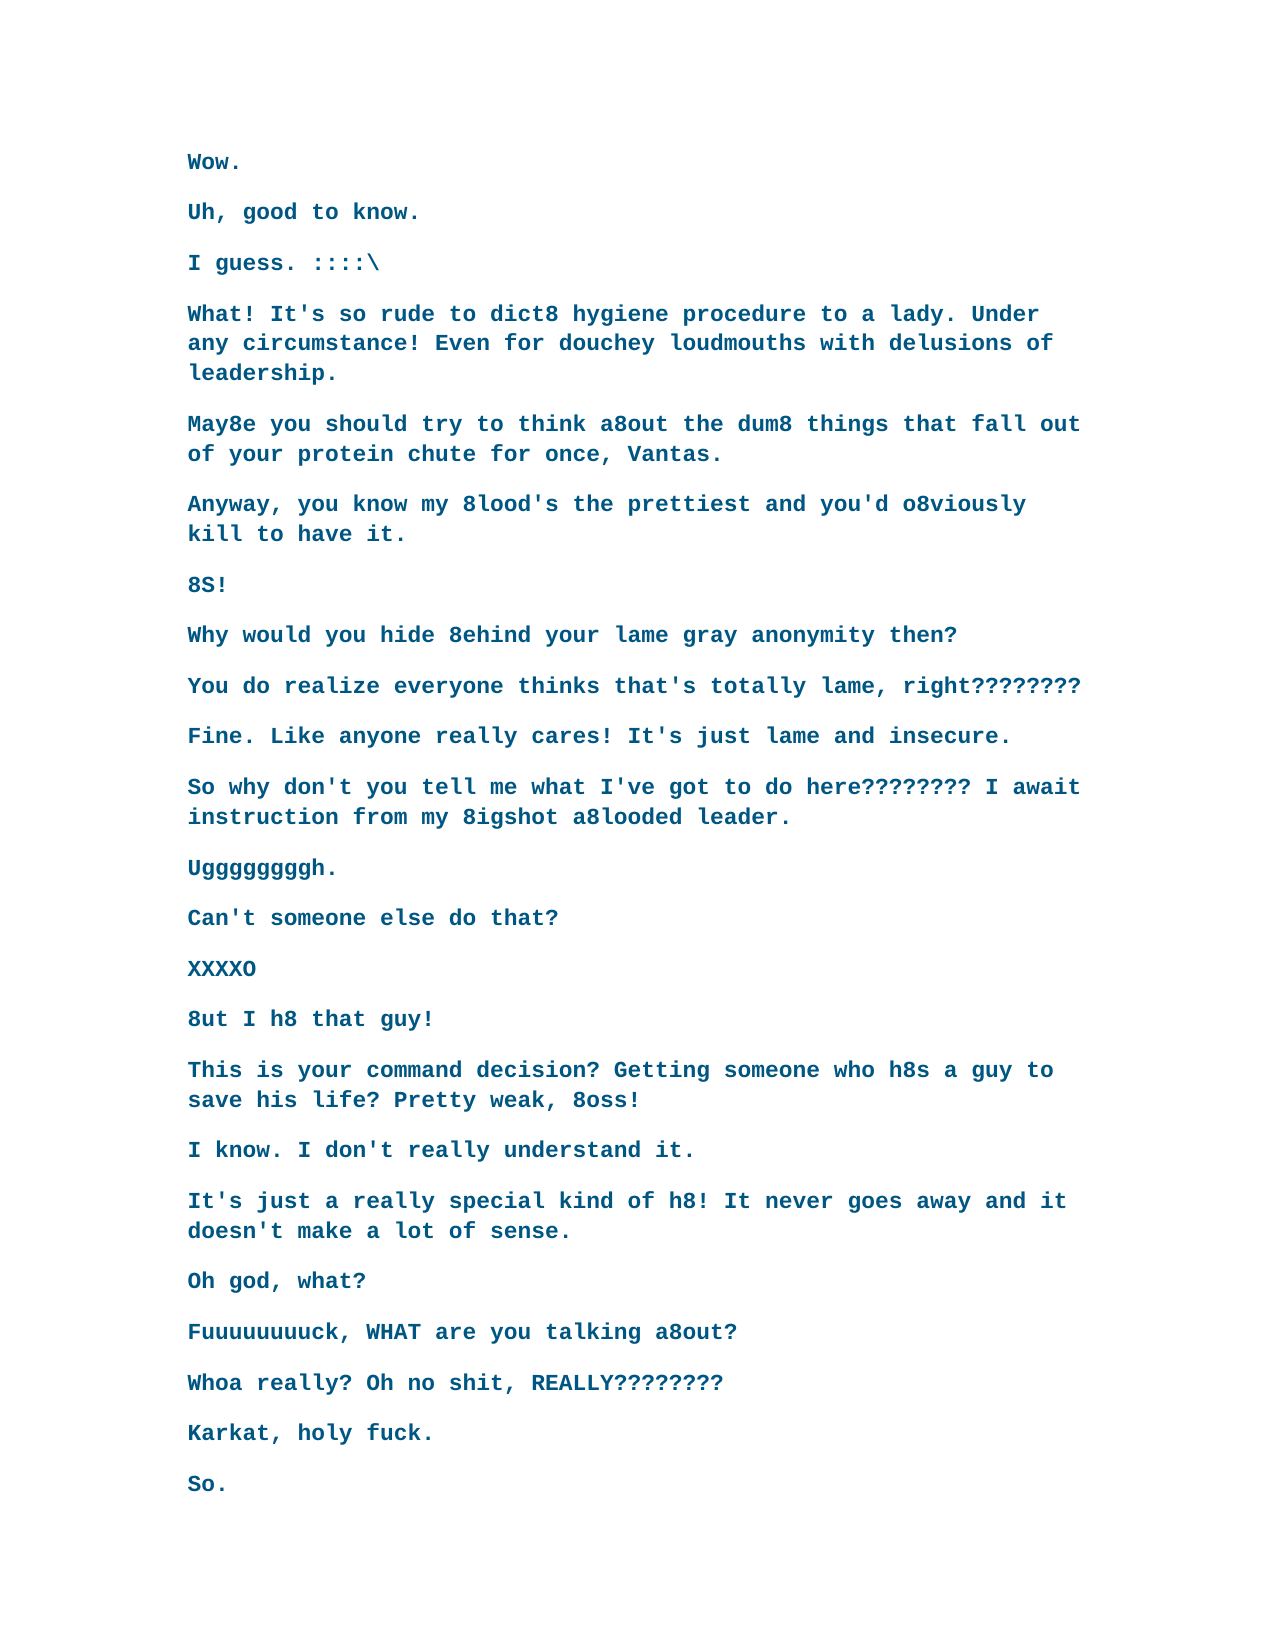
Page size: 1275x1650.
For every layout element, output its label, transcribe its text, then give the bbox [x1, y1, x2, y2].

text Why would you hide 8ehind your lame gray anonymity then? [187, 623, 1087, 649]
text I guess. ::::\ [187, 251, 1087, 277]
text Whoa really? Oh no shit, REALLY???????? [187, 1371, 1087, 1397]
text Oh god, what? [187, 1270, 1087, 1296]
text 8ut I h8 that guy! [187, 1008, 1087, 1034]
text 8S! [187, 573, 1087, 599]
text This is your command decision? Getting someone who h8s a guy to save his life? Pretty weak, 8oss! [187, 1058, 1087, 1114]
text May8e you should try to think a8out the dum8 things that fall out of your protein chute for once, Vantas. [187, 412, 1087, 468]
text I know. I don't really understand it. [187, 1139, 1087, 1165]
text Wow. [187, 150, 1087, 176]
text Uh, good to know. [187, 201, 1087, 227]
text Uggggggggh. [187, 856, 1087, 882]
text So why don't you tell me what I've got to do here???????? I await instruction from my 8igshot a8looded leader. [187, 775, 1087, 831]
text It's just a really special kind of h8! It never goes away and it doesn't make a lot of sense. [187, 1189, 1087, 1245]
text Karkat, holy fuck. [187, 1422, 1087, 1448]
text Fuuuuuuuuck, WHAT are you talking a8out? [187, 1320, 1087, 1346]
text So. [187, 1472, 1087, 1498]
text You do realize everyone thinks that's totally lame, right???????? [187, 674, 1087, 700]
text What! It's so rude to dict8 hygiene procedure to a lady. Under any circumstance! Even for douchey loudmouths with delusions of leadership. [187, 302, 1087, 387]
text Can't someone else do that? [187, 906, 1087, 932]
text Fine. Like anyone really cares! It's just lame and insecure. [187, 725, 1087, 751]
text Anyway, you know my 8lood's the prettiest and you'd o8viously kill to have it. [187, 492, 1087, 548]
text XXXXO [187, 957, 1087, 983]
